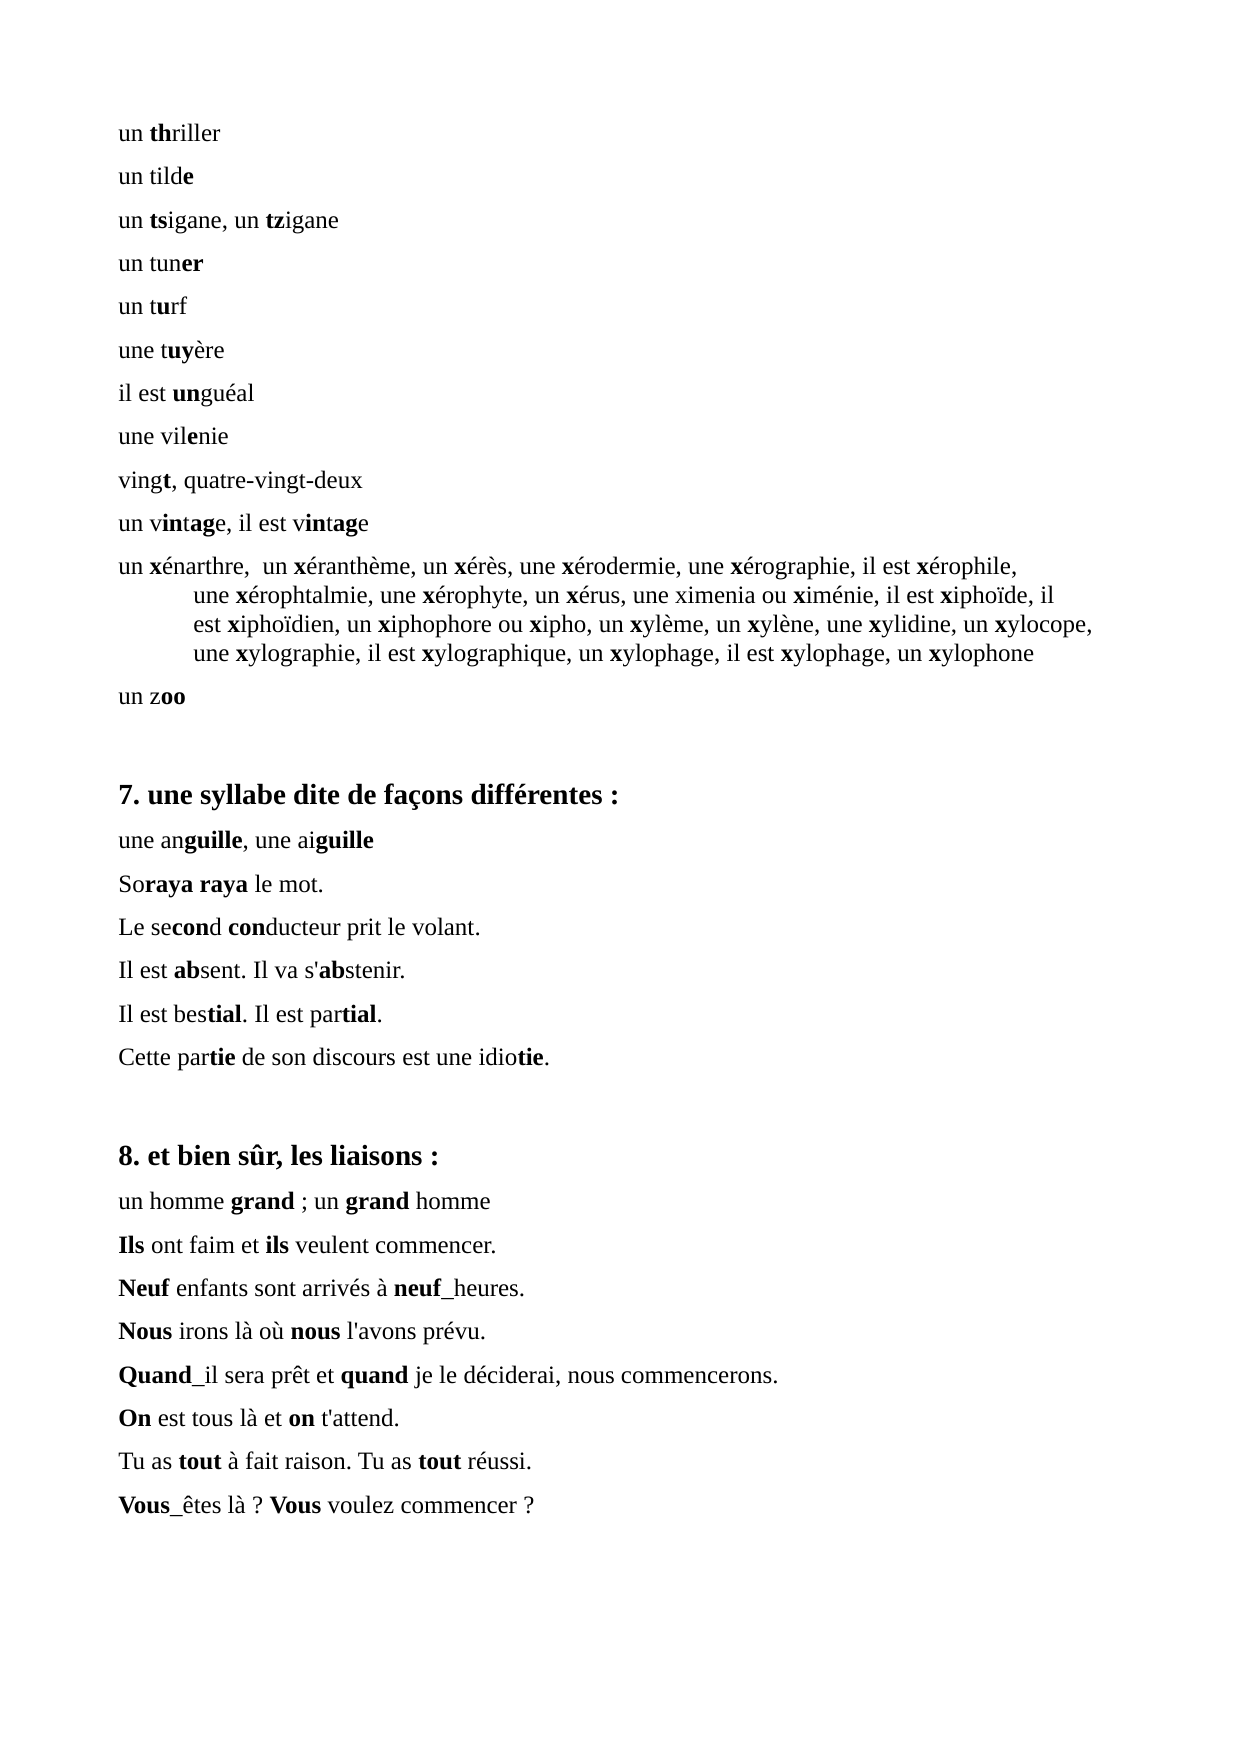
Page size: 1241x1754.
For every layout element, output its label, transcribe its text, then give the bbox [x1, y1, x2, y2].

text Il est bestial. Il est partial. [118, 999, 1122, 1027]
text un turf [118, 291, 1122, 320]
text Cette partie de son discours est une idiotie. [118, 1042, 1122, 1071]
text une anguille, une aiguille [118, 825, 1122, 854]
table_header [107, 1085, 1018, 1138]
text un zoo [118, 681, 1122, 710]
text Le second conducteur prit le volant. [118, 912, 1122, 941]
text Quand_il sera prêt et quand je le déciderai, nous commencerons. [118, 1360, 1122, 1388]
text un thriller [118, 118, 1122, 147]
text 7. une syllabe dite de façons différentes : [118, 777, 1122, 811]
text une vilenie [118, 421, 1122, 450]
text vingt, quatre-vingt-deux [118, 465, 1122, 493]
text un tsigane, un tzigane [118, 205, 1122, 233]
text Tu as tout à fait raison. Tu as tout réussi. [118, 1446, 1122, 1475]
text Soraya raya le mot. [118, 869, 1122, 897]
text un vintage, il est vintage [118, 508, 1122, 537]
text Neuf enfants sont arrivés à neuf_heures. [118, 1273, 1122, 1302]
text il est unguéal [118, 378, 1122, 407]
text un homme grand ; un grand homme [118, 1186, 1122, 1215]
text une tuyère [118, 335, 1122, 363]
text Ils ont faim et ils veulent commencer. [118, 1230, 1122, 1258]
text un tuner [118, 248, 1122, 277]
text un tilde [118, 161, 1122, 190]
text Nous irons là où nous l'avons prévu. [118, 1316, 1122, 1345]
text Il est absent. Il va s'abstenir. [118, 955, 1122, 984]
text On est tous là et on t'attend. [118, 1403, 1122, 1432]
text 8. et bien sûr, les liaisons : [118, 1138, 1122, 1172]
text Vous_êtes là ? Vous voulez commencer ? [118, 1490, 1122, 1518]
text un xénarthre, un xéranthème, un xérès, une xérodermie, une xérographie, il est xérophile, une xérophtalmie, une xérophyte, un xérus, une ximenia ou ximénie, il est xiphoïde, il est xiphoïdien, un xiphophore ou xipho, un xylème, un xylène, une xylidine, un xylocope, une xylographie, il est xylographique, un xylophage, il est xylophage, un xylophone [118, 551, 1122, 666]
